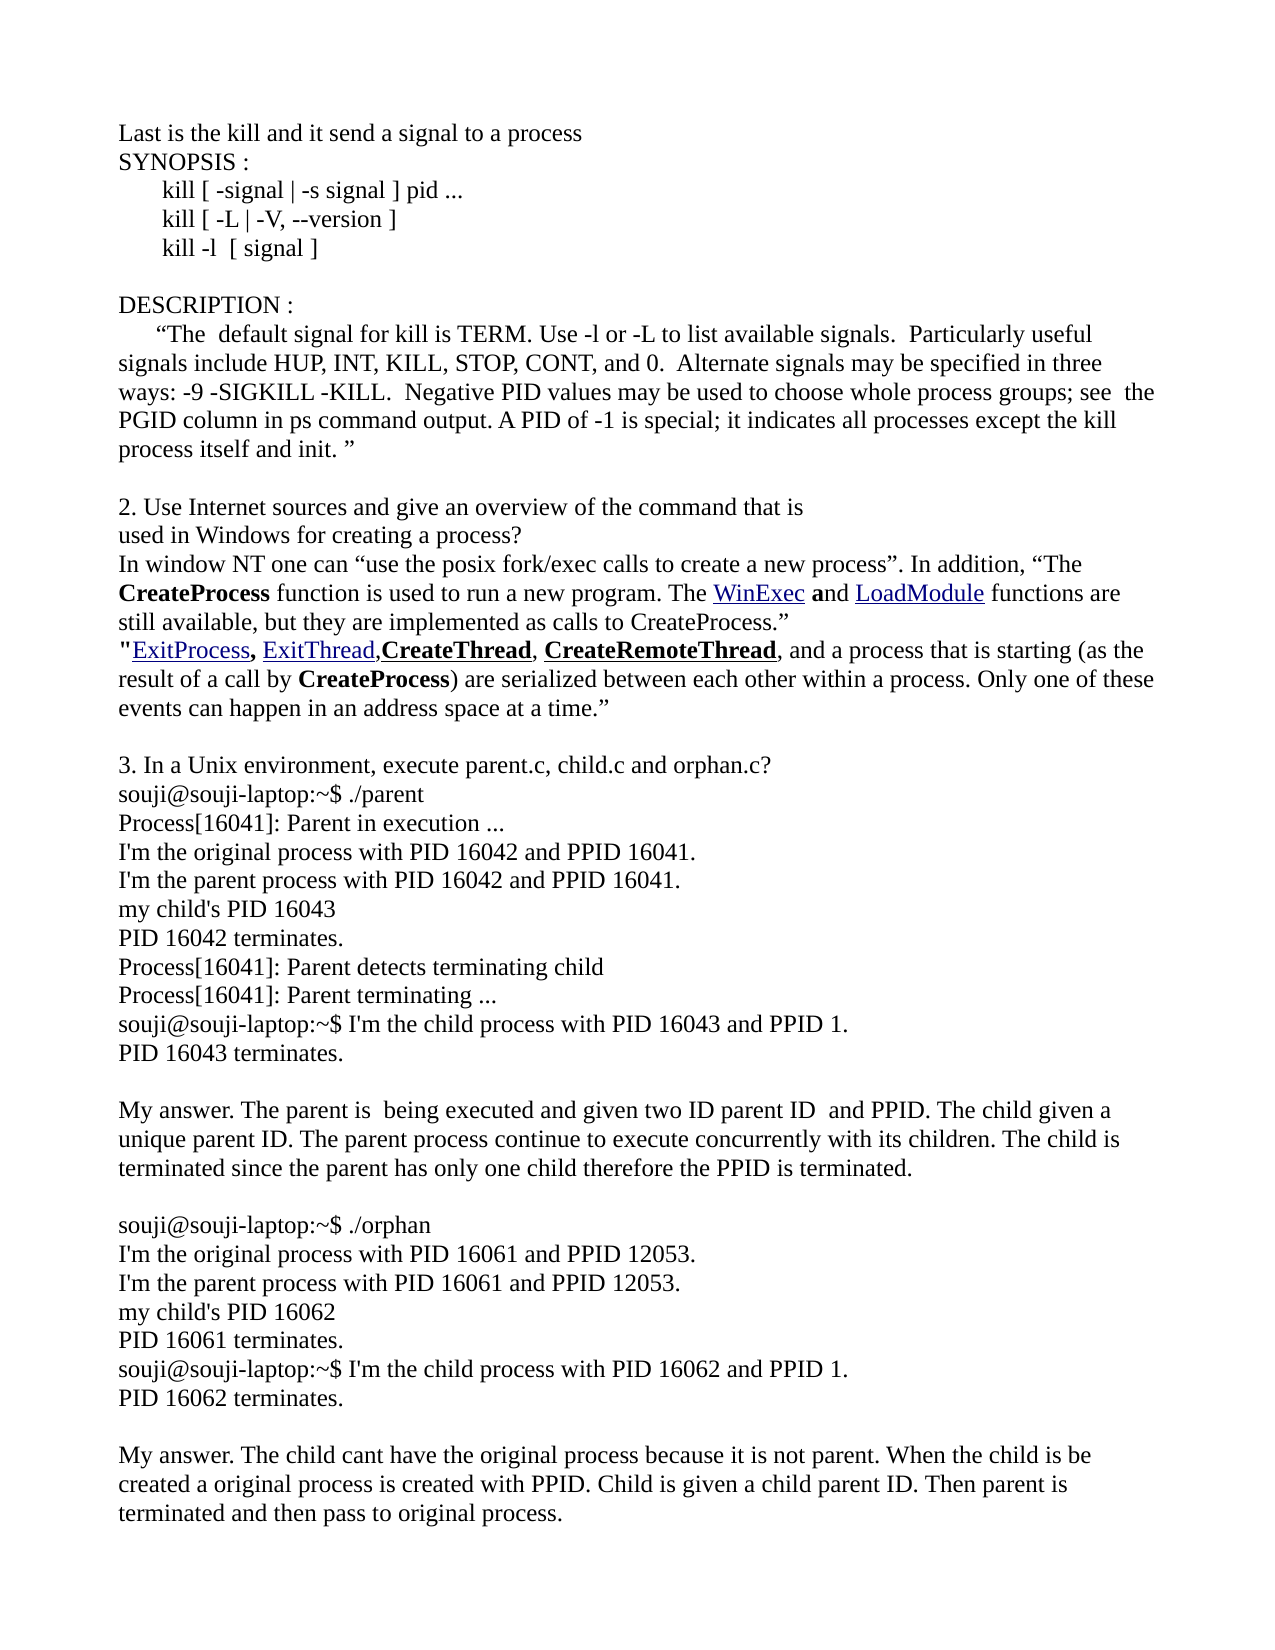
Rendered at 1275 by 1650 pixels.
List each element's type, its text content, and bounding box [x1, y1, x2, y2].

text I'm the parent process with PID 16061 and PPID 12053. [118, 1268, 1157, 1297]
text Process[16041]: Parent detects terminating child [118, 952, 1157, 981]
text “The default signal for kill is TERM. Use -l or -L to list available signals. Particularly useful signals include HUP, INT, KILL, STOP, CONT, and 0. Alternate signals may be specified in three ways: -9 -SIGKILL -KILL. Negative PID values may be used to choose whole process groups; see the [118, 319, 1157, 406]
text "ExitProcess, ExitThread,CreateThread, CreateRemoteThread, and a process that is starting (as the result of a call by CreateProcess) are serialized between each other within a process. Only one of these events can happen in an address space at a time.” [118, 636, 1157, 722]
text my child's PID 16062 [118, 1297, 1157, 1326]
text souji@souji-laptop:~$ I'm the child process with PID 16062 and PPID 1. [118, 1354, 1157, 1383]
text My answer. The child cant have the original process because it is not parent. When the child is be created a original process is created with PPID. Child is given a child parent ID. Then parent is terminated and then pass to original process. [118, 1441, 1157, 1527]
text PID 16062 terminates. [118, 1383, 1157, 1412]
text kill -l [ signal ] [118, 233, 1157, 262]
text kill [ -signal | -s signal ] pid ... [118, 176, 1157, 204]
text souji@souji-laptop:~$ ./parent [118, 779, 1157, 808]
text 2. Use Internet sources and give an overview of the command that is [118, 492, 1157, 521]
text Last is the kill and it send a signal to a process [118, 118, 1157, 147]
text I'm the original process with PID 16061 and PPID 12053. [118, 1239, 1157, 1268]
text Process[16041]: Parent in execution ... [118, 808, 1157, 837]
text souji@souji-laptop:~$ I'm the child process with PID 16043 and PPID 1. [118, 1009, 1157, 1038]
text PGID column in ps command output. A PID of -1 is special; it indicates all processes except the kill process itself and init. ” [118, 406, 1157, 492]
text PID 16061 terminates. [118, 1326, 1157, 1354]
text I'm the original process with PID 16042 and PPID 16041. [118, 837, 1157, 866]
text PID 16043 terminates. [118, 1038, 1157, 1067]
text souji@souji-laptop:~$ ./orphan [118, 1211, 1157, 1239]
text Process[16041]: Parent terminating ... [118, 981, 1157, 1009]
text used in Windows for creating a process? [118, 521, 1157, 549]
text My answer. The parent is being executed and given two ID parent ID and PPID. The child given a unique parent ID. The parent process continue to execute concurrently with its children. The child is terminated since the parent has only one child therefore the PPID is terminated. [118, 1096, 1157, 1182]
text PID 16042 terminates. [118, 923, 1157, 952]
text kill [ -L | -V, --version ] [118, 204, 1157, 233]
text 3. In a Unix environment, execute parent.c, child.c and orphan.c? [118, 751, 1157, 779]
text DESCRIPTION : [118, 291, 1157, 319]
text my child's PID 16043 [118, 894, 1157, 923]
text I'm the parent process with PID 16042 and PPID 16041. [118, 866, 1157, 894]
text In window NT one can “use the posix fork/exec calls to create a new process”. In addition, “The CreateProcess function is used to run a new program. The WinExec and LoadModule functions are still available, but they are implemented as calls to CreateProcess.” [118, 549, 1157, 636]
text SYNOPSIS : [118, 147, 1157, 176]
